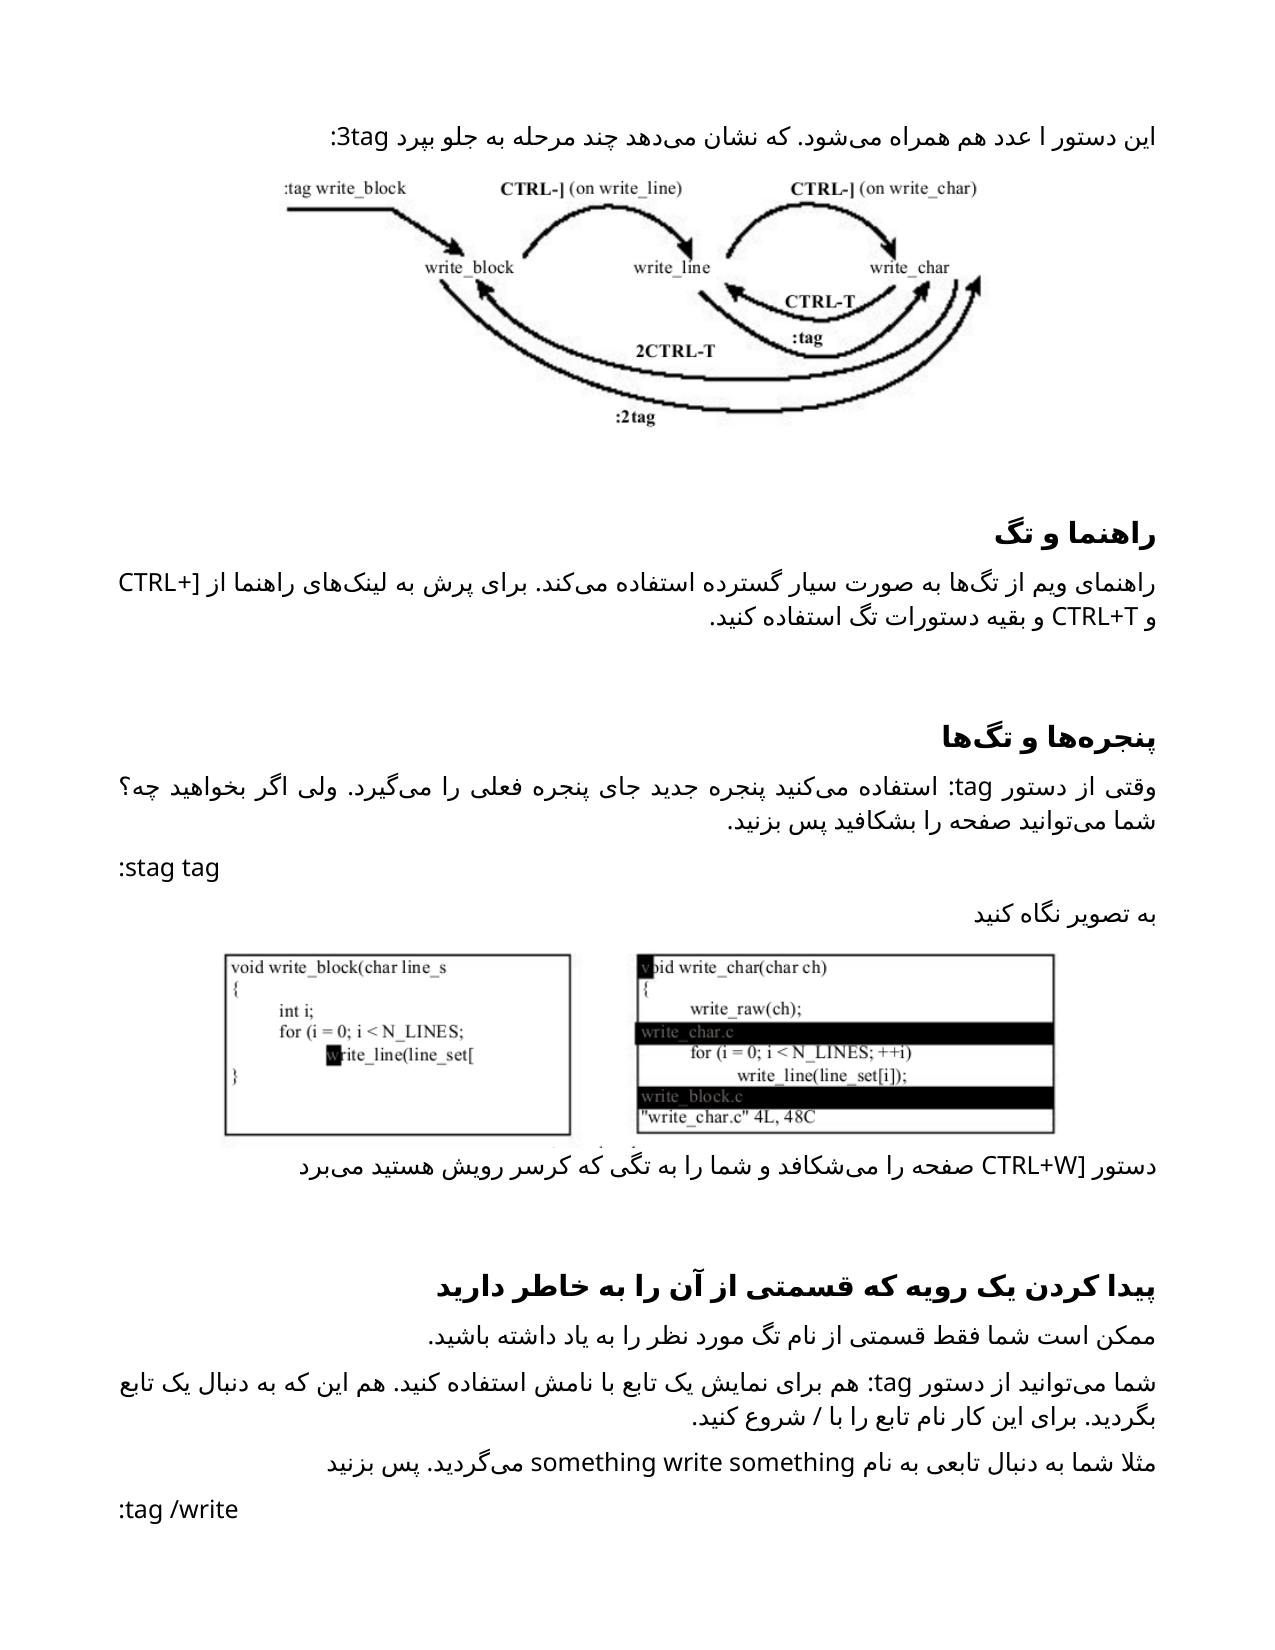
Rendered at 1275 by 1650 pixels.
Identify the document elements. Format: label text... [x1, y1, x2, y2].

text شما می‌توانید از دستور tag: هم برای نمایش یک تابع با نامش استفاده کنید. هم این که به دنبال یک تابع بگردید. برای این کار نام تابع را با / شروع کنید. [118, 1364, 1157, 1432]
subtitle پنجره‌ها و تگ‌ها [118, 717, 1157, 756]
text راهنمای ویم از تگ‌ها به صورت سیار گسترده استفاده می‌کند. برای پرش به لینک‌های راهنما از [+CTRL و CTRL+T و بقیه دستورات تگ استفاده کنید. [118, 564, 1157, 632]
subtitle پیدا کردن یک رویه که قسمتی از آن را به خاطر دارید [118, 1266, 1157, 1305]
text به تصویر نگاه کنید [118, 896, 1157, 930]
picture [263, 164, 1012, 441]
text دستور [CTRL+W صفحه را می‌شکافد و شما را به تگی که کرسر رویش هستید می‌برد [118, 942, 1157, 1182]
text :tag /write [118, 1492, 1157, 1526]
subtitle راهنما و تگ [118, 512, 1157, 552]
text این دستور ا عدد هم همراه می‌شود. که نشان می‌دهد چند مرحله به جلو بپرد 3tag: [118, 118, 1157, 152]
text وقتی از دستور tag: استفاده می‌کنید پنجره جدید جای پنجره فعلی را می‌گیرد. ولی اگر بخواهید چه؟ شما می‌توانید صفحه را بشکافید پس بزنید. [118, 769, 1157, 837]
text ممکن است شما فقط قسمتی از نام تگ مورد نظر را به یاد داشته باشید. [118, 1318, 1157, 1352]
text :stag tag [118, 849, 1157, 883]
text مثلا شما به دنبال تابعی به نام something write something می‌گردید. پس بزنید [118, 1445, 1157, 1479]
picture [216, 942, 1059, 1148]
